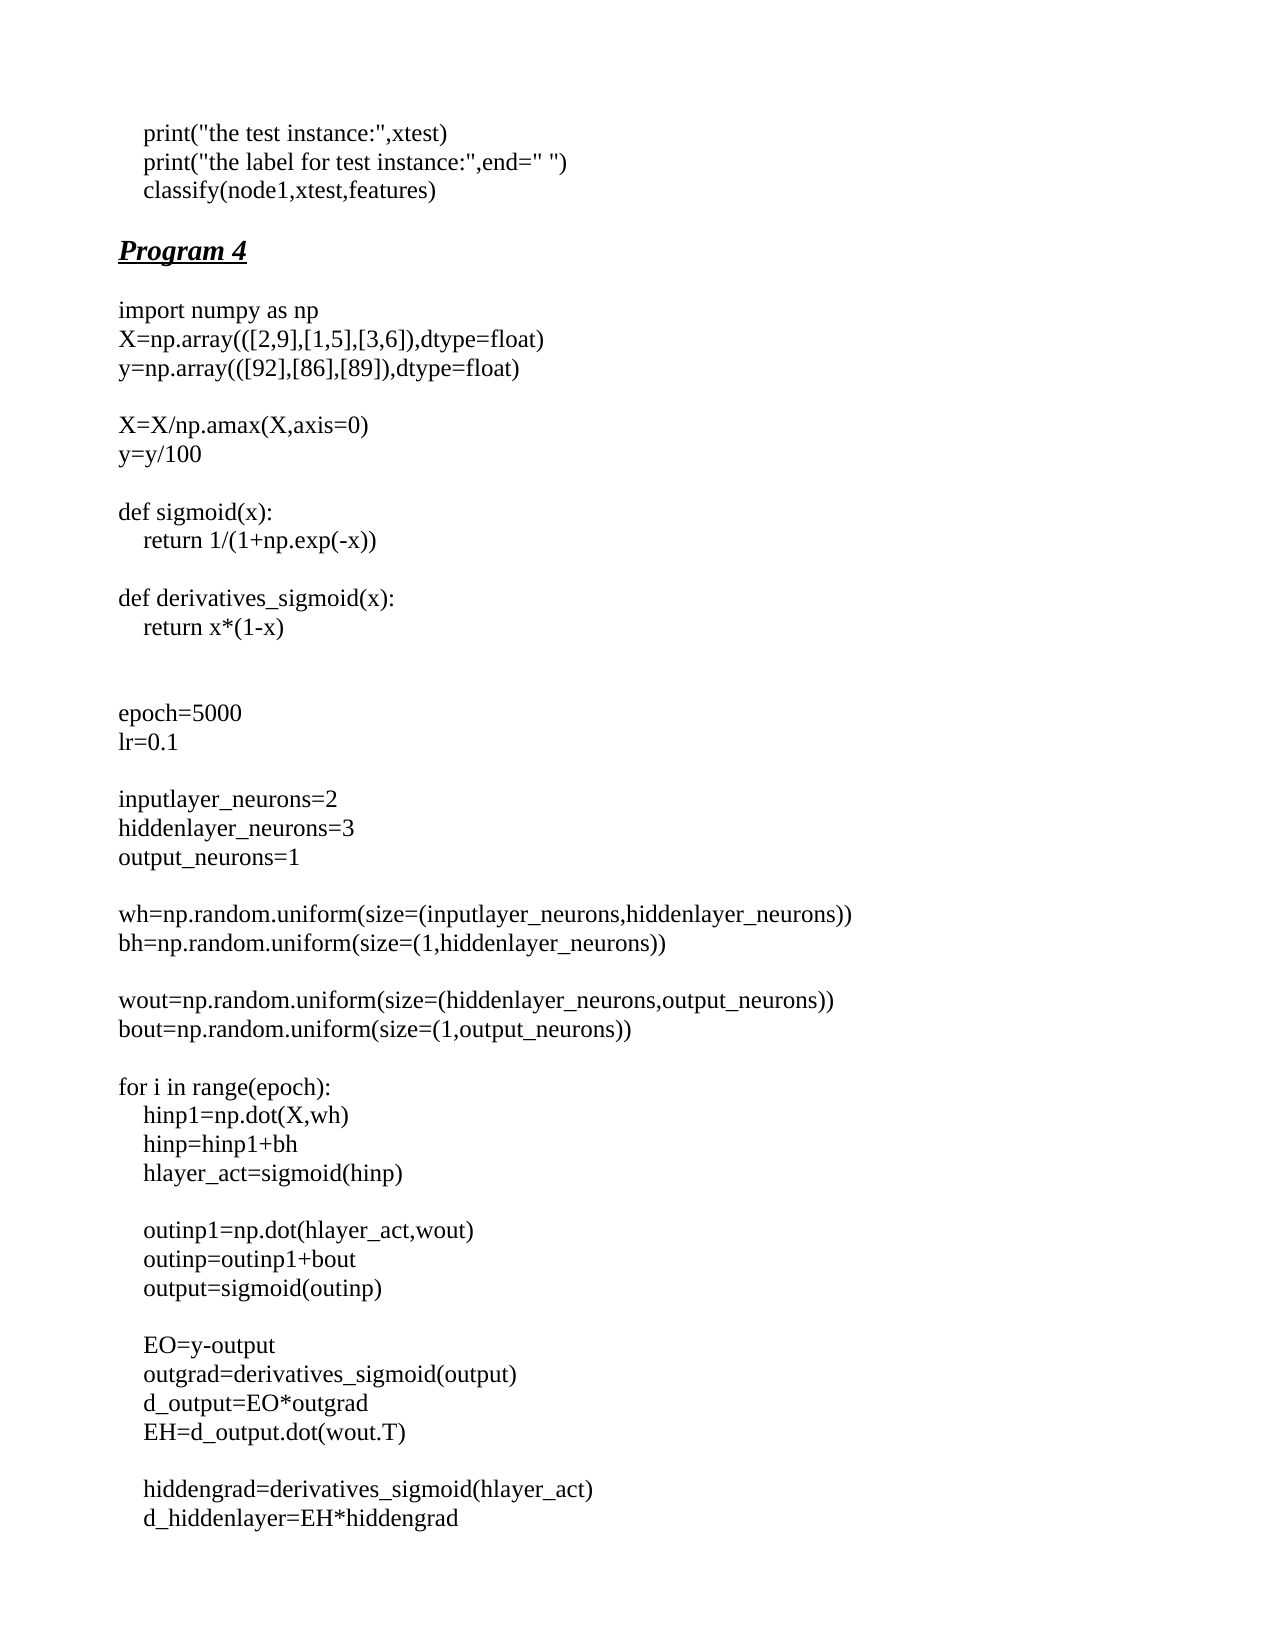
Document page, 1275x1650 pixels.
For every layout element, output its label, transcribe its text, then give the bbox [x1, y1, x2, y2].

text outinp1=np.dot(hlayer_act,wout) [118, 1215, 1157, 1244]
text y=np.array(([92],[86],[89]),dtype=float) [118, 353, 1157, 382]
text inputlayer_neurons=2 [118, 784, 1157, 813]
text hinp1=np.dot(X,wh) [118, 1100, 1157, 1129]
text output_neurons=1 [118, 842, 1157, 870]
text outgrad=derivatives_sigmoid(output) [118, 1359, 1157, 1388]
text lr=0.1 [118, 727, 1157, 755]
text hiddengrad=derivatives_sigmoid(hlayer_act) [118, 1474, 1157, 1503]
text for i in range(epoch): [118, 1072, 1157, 1100]
text X=X/np.amax(X,axis=0) [118, 410, 1157, 439]
text return x*(1-x) [118, 612, 1157, 640]
text Program 4 [118, 233, 1157, 267]
text hinp=hinp1+bh [118, 1129, 1157, 1158]
text outinp=outinp1+bout [118, 1244, 1157, 1273]
text print("the label for test instance:",end=" ") [118, 147, 1157, 176]
text return 1/(1+np.exp(-x)) [118, 525, 1157, 554]
text bh=np.random.uniform(size=(1,hiddenlayer_neurons)) [118, 928, 1157, 957]
text classify(node1,xtest,features) [118, 176, 1157, 204]
text EH=d_output.dot(wout.T) [118, 1417, 1157, 1445]
text def derivatives_sigmoid(x): [118, 583, 1157, 612]
text d_output=EO*outgrad [118, 1388, 1157, 1417]
text import numpy as np [118, 295, 1157, 324]
text def sigmoid(x): [118, 497, 1157, 525]
text d_hiddenlayer=EH*hiddengrad [118, 1503, 1157, 1532]
text y=y/100 [118, 439, 1157, 468]
text hiddenlayer_neurons=3 [118, 813, 1157, 842]
text bout=np.random.uniform(size=(1,output_neurons)) [118, 1014, 1157, 1043]
text epoch=5000 [118, 698, 1157, 727]
text wh=np.random.uniform(size=(inputlayer_neurons,hiddenlayer_neurons)) [118, 899, 1157, 928]
text hlayer_act=sigmoid(hinp) [118, 1158, 1157, 1187]
text print("the test instance:",xtest) [118, 118, 1157, 147]
text wout=np.random.uniform(size=(hiddenlayer_neurons,output_neurons)) [118, 985, 1157, 1014]
text X=np.array(([2,9],[1,5],[3,6]),dtype=float) [118, 324, 1157, 353]
text EO=y-output [118, 1330, 1157, 1359]
text output=sigmoid(outinp) [118, 1273, 1157, 1302]
